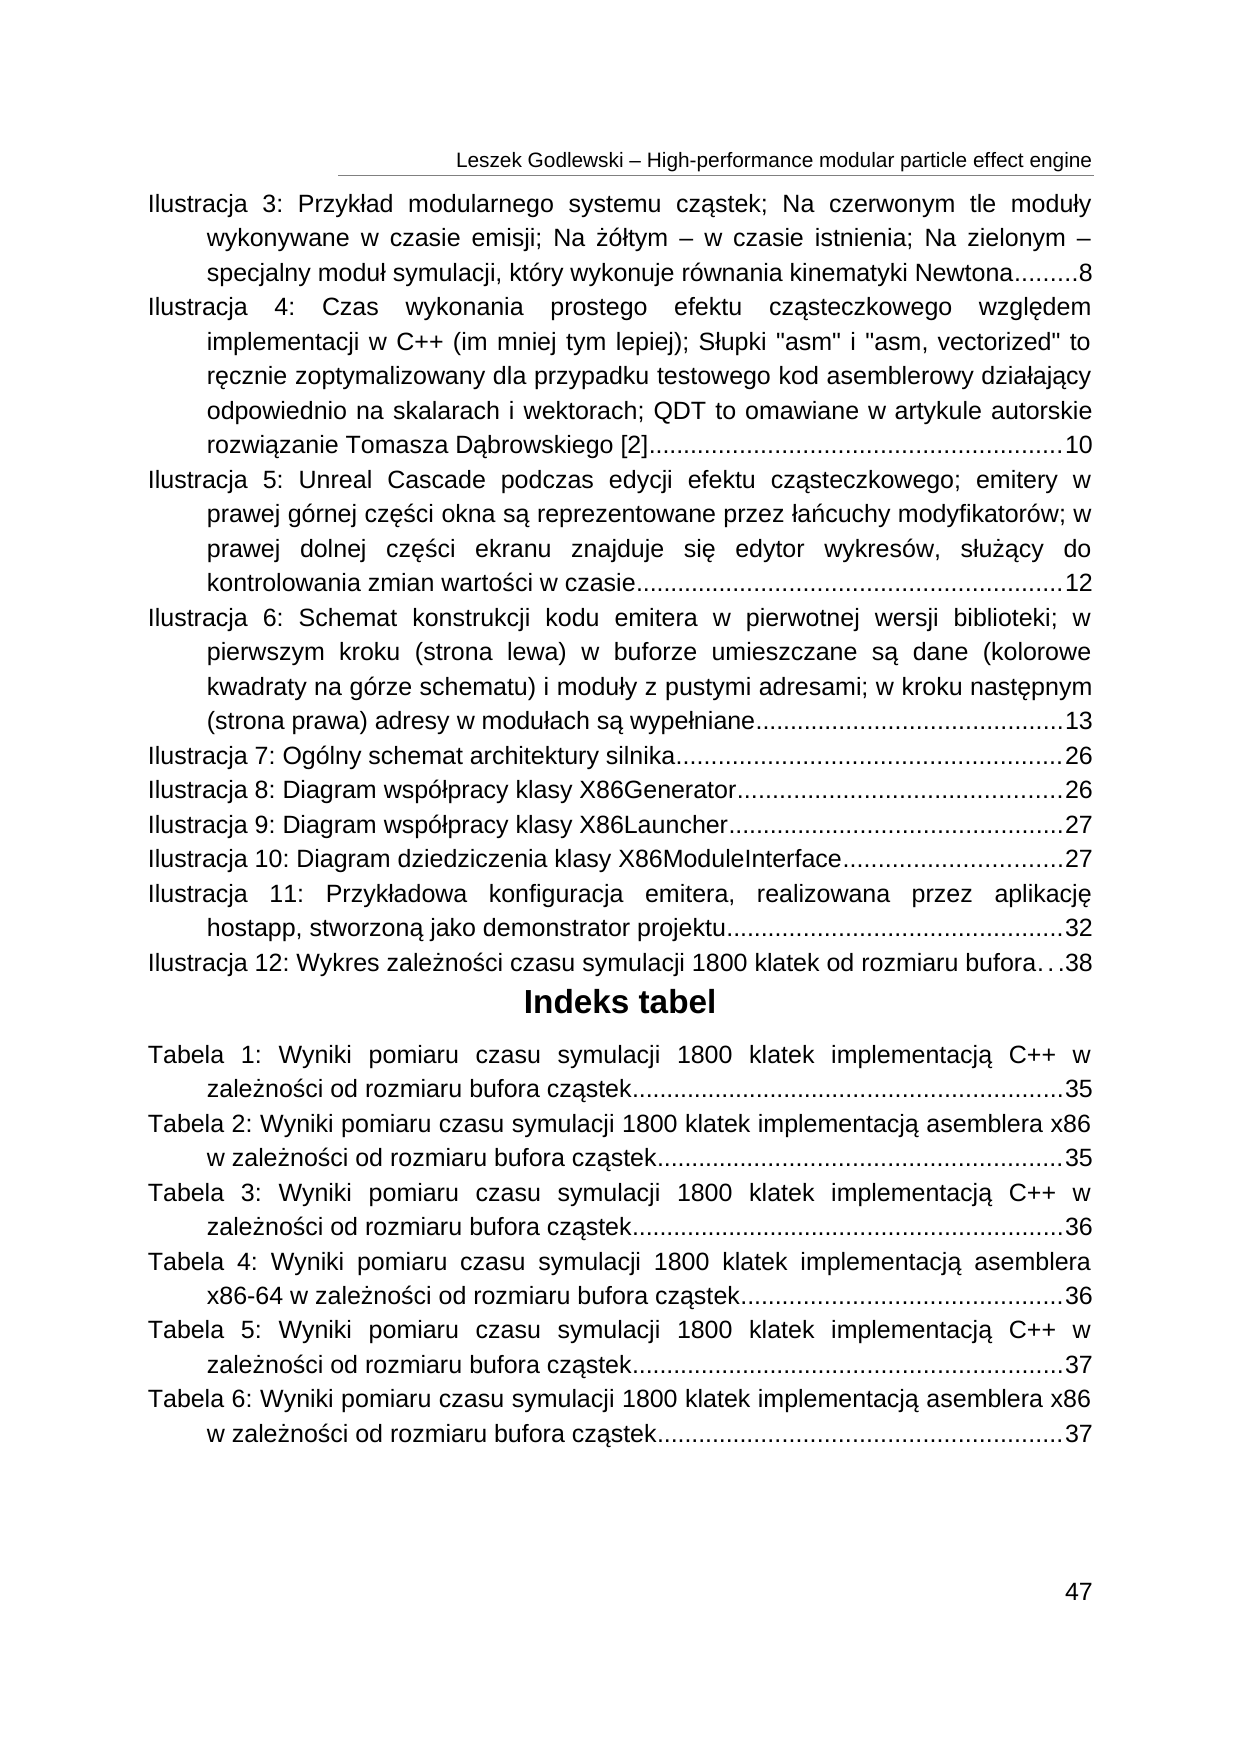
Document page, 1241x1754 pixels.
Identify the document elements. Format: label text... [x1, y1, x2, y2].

text Ilustracja 6: Schemat konstrukcji kodu emitera w pierwotnej wersji biblioteki; w pierwszym kroku (strona lewa) w buforze umieszczane są dane (kolorowe kwadraty na górze schematu) i moduły z pustymi adresami; w kroku następnym (strona prawa) adresy w modułach są wypełniane 13 [148, 603, 1092, 735]
text Ilustracja 9: Diagram współpracy klasy X86Launcher 27 [148, 809, 1092, 838]
text Tabela 4: Wyniki pomiaru czasu symulacji 1800 klatek implementacją asemblera x86-64 w zależności od rozmiaru bufora cząstek 36 [148, 1246, 1092, 1310]
text Tabela 5: Wyniki pomiaru czasu symulacji 1800 klatek implementacją C++ w zależności od rozmiaru bufora cząstek 37 [148, 1315, 1092, 1379]
text Ilustracja 4: Czas wykonania prostego efektu cząsteczkowego względem implementacji w C++ (im mniej tym lepiej); Słupki "asm" i "asm, vectorized" to ręcznie zoptymalizowany dla przypadku testowego kod asemblerowy działający odpowiednio na skalarach i wektorach; QDT to omawiane w artykule autorskie rozwiązanie Tomasza Dąbrowskiego [2] 10 [148, 292, 1092, 459]
text Ilustracja 12: Wykres zależności czasu symulacji 1800 klatek od rozmiaru bufora 38 [148, 947, 1092, 976]
text Tabela 3: Wyniki pomiaru czasu symulacji 1800 klatek implementacją C++ w zależności od rozmiaru bufora cząstek 36 [148, 1177, 1092, 1241]
text Ilustracja 10: Diagram dziedziczenia klasy X86ModuleInterface 27 [148, 844, 1092, 873]
subtitle Indeks tabel [148, 982, 1092, 1020]
text Tabela 2: Wyniki pomiaru czasu symulacji 1800 klatek implementacją asemblera x86 w zależności od rozmiaru bufora cząstek 35 [148, 1108, 1092, 1172]
text Ilustracja 7: Ogólny schemat architektury silnika 26 [148, 741, 1092, 769]
text Tabela 1: Wyniki pomiaru czasu symulacji 1800 klatek implementacją C++ w zależności od rozmiaru bufora cząstek 35 [148, 1039, 1092, 1103]
text Ilustracja 3: Przykład modularnego systemu cząstek; Na czerwonym tle moduły wykonywane w czasie emisji; Na żółtym – w czasie istnienia; Na zielonym – specjalny moduł symulacji, który wykonuje równania kinematyki Newtona 8 [148, 189, 1092, 287]
text Ilustracja 5: Unreal Cascade podczas edycji efektu cząsteczkowego; emitery w prawej górnej części okna są reprezentowane przez łańcuchy modyfikatorów; w prawej dolnej części ekranu znajduje się edytor wykresów, służący do kontrolowania zmian wartości w czasie 12 [148, 465, 1092, 597]
text Tabela 6: Wyniki pomiaru czasu symulacji 1800 klatek implementacją asemblera x86 w zależności od rozmiaru bufora cząstek 37 [148, 1384, 1092, 1448]
text Ilustracja 11: Przykładowa konfiguracja emitera, realizowana przez aplikację hostapp, stworzoną jako demonstrator projektu 32 [148, 878, 1092, 942]
text Ilustracja 8: Diagram współpracy klasy X86Generator 26 [148, 775, 1092, 804]
